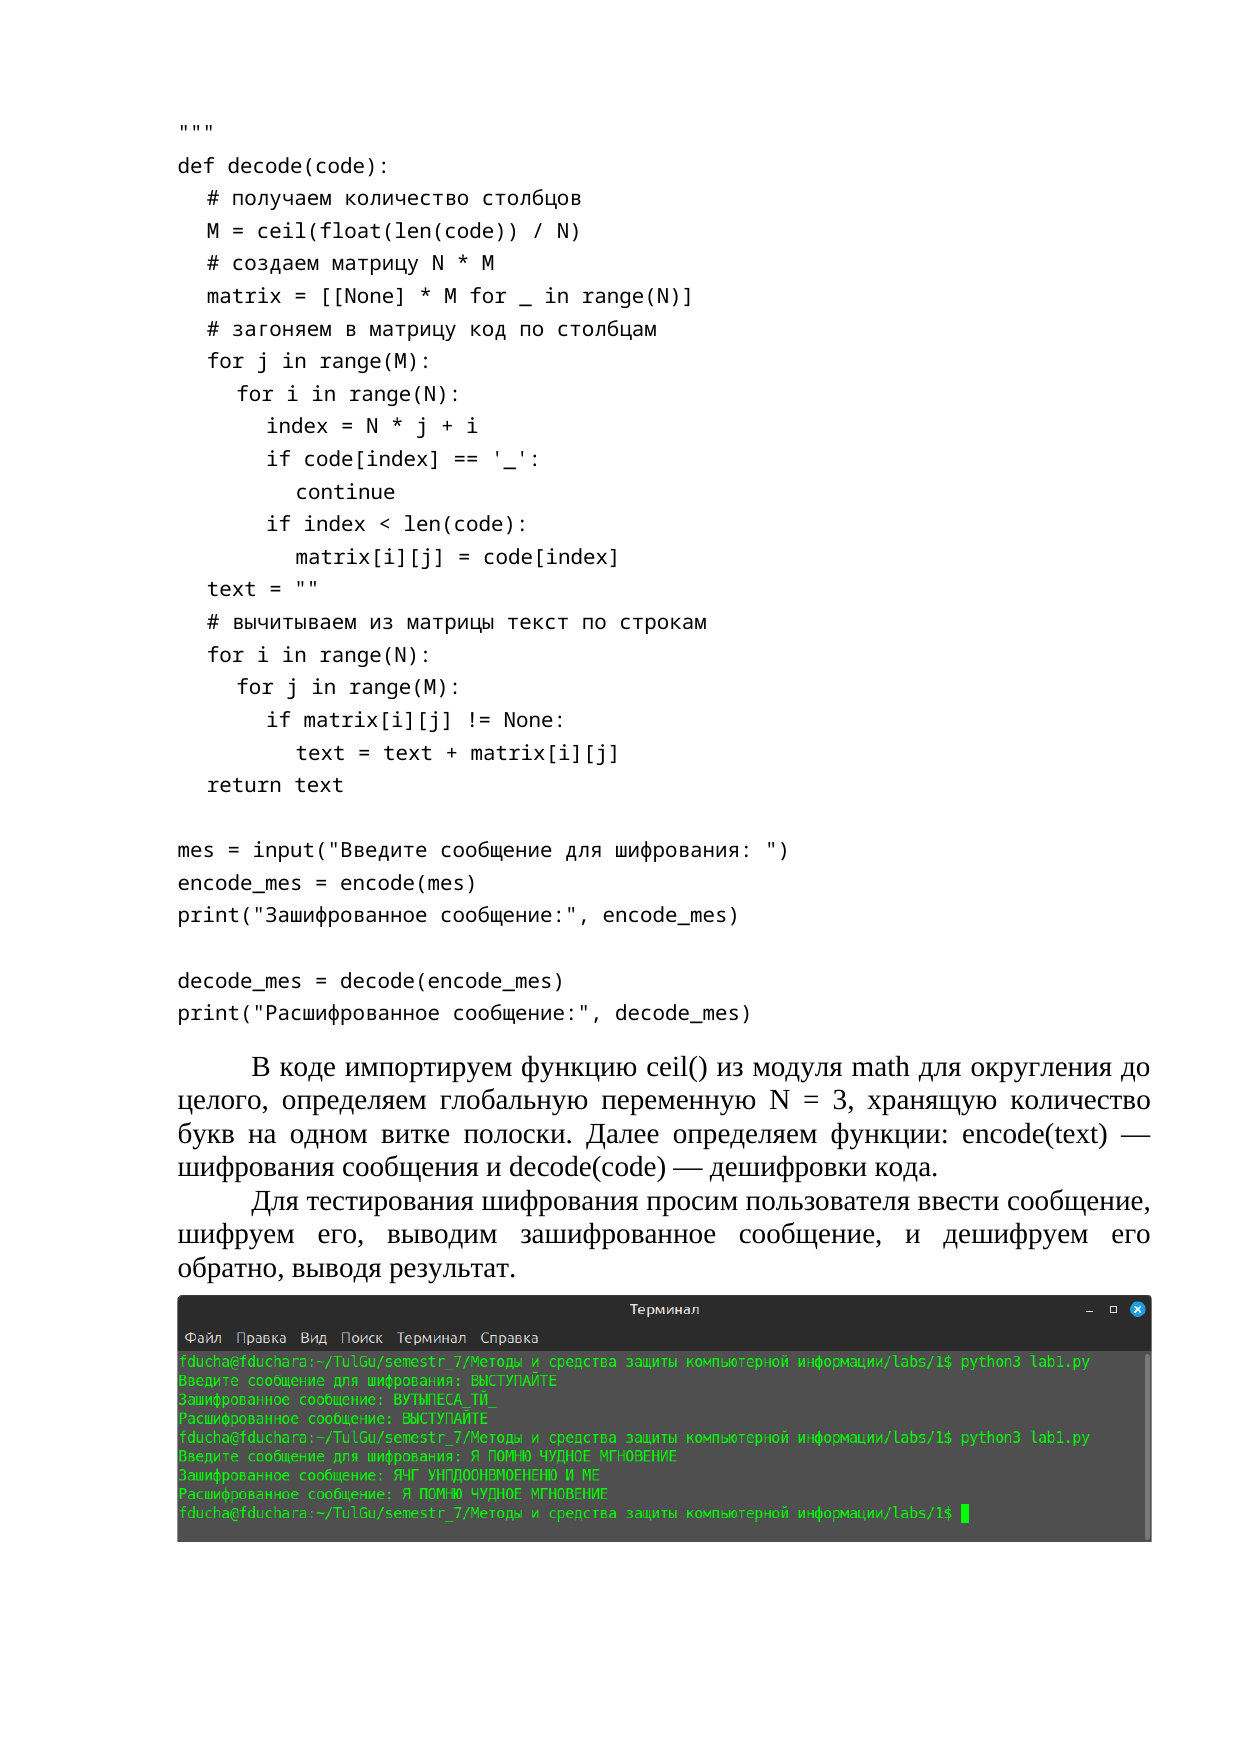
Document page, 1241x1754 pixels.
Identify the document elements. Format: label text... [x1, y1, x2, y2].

text matrix[i][j] = code[index] [177, 542, 1152, 570]
text print("Зашифрованное сообщение:", encode_mes) [177, 901, 1152, 929]
text if matrix[i][j] != None: [177, 705, 1152, 733]
text # загоняем в матрицу код по столбцам [177, 314, 1152, 342]
text print("Расшифрованное сообщение:", decode_mes) [177, 998, 1152, 1027]
text continue [177, 477, 1152, 505]
text if code[index] == '_': [177, 444, 1152, 473]
text mes = input("Введите сообщение для шифрования: ") [177, 835, 1152, 864]
text # получаем количество столбцов [177, 183, 1152, 212]
text for j in range(M): [177, 346, 1152, 375]
text return text [177, 770, 1152, 799]
text Для тестирования шифрования просим пользователя ввести сообщение, шифруем его, выводим зашифрованное сообщение, и дешифруем его обратно, выводя результат. [177, 1183, 1152, 1283]
text index = N * j + i [177, 412, 1152, 440]
text # создаем матрицу N * M [177, 248, 1152, 277]
text matrix = [[None] * M for _ in range(N)] [177, 281, 1152, 309]
text decode_mes = decode(encode_mes) [177, 966, 1152, 994]
picture [177, 1295, 1152, 1542]
text for j in range(M): [177, 672, 1152, 701]
text for i in range(N): [177, 640, 1152, 668]
text for i in range(N): [177, 379, 1152, 407]
text text = "" [177, 574, 1152, 603]
text В коде импортируем функцию ceil() из модуля math для округления до целого, определяем глобальную переменную N = 3, хранящую количество букв на одном витке полоски. Далее определяем функции: encode(text) — шифрования сообщения и decode(code) — дешифровки кода. [177, 1049, 1152, 1183]
text encode_mes = encode(mes) [177, 868, 1152, 896]
text text = text + matrix[i][j] [177, 738, 1152, 766]
text """ [177, 118, 1152, 147]
text def decode(code): [177, 151, 1152, 179]
text # вычитываем из матрицы текст по строкам [177, 607, 1152, 636]
text M = ceil(float(len(code)) / N) [177, 216, 1152, 244]
text if index < len(code): [177, 509, 1152, 538]
